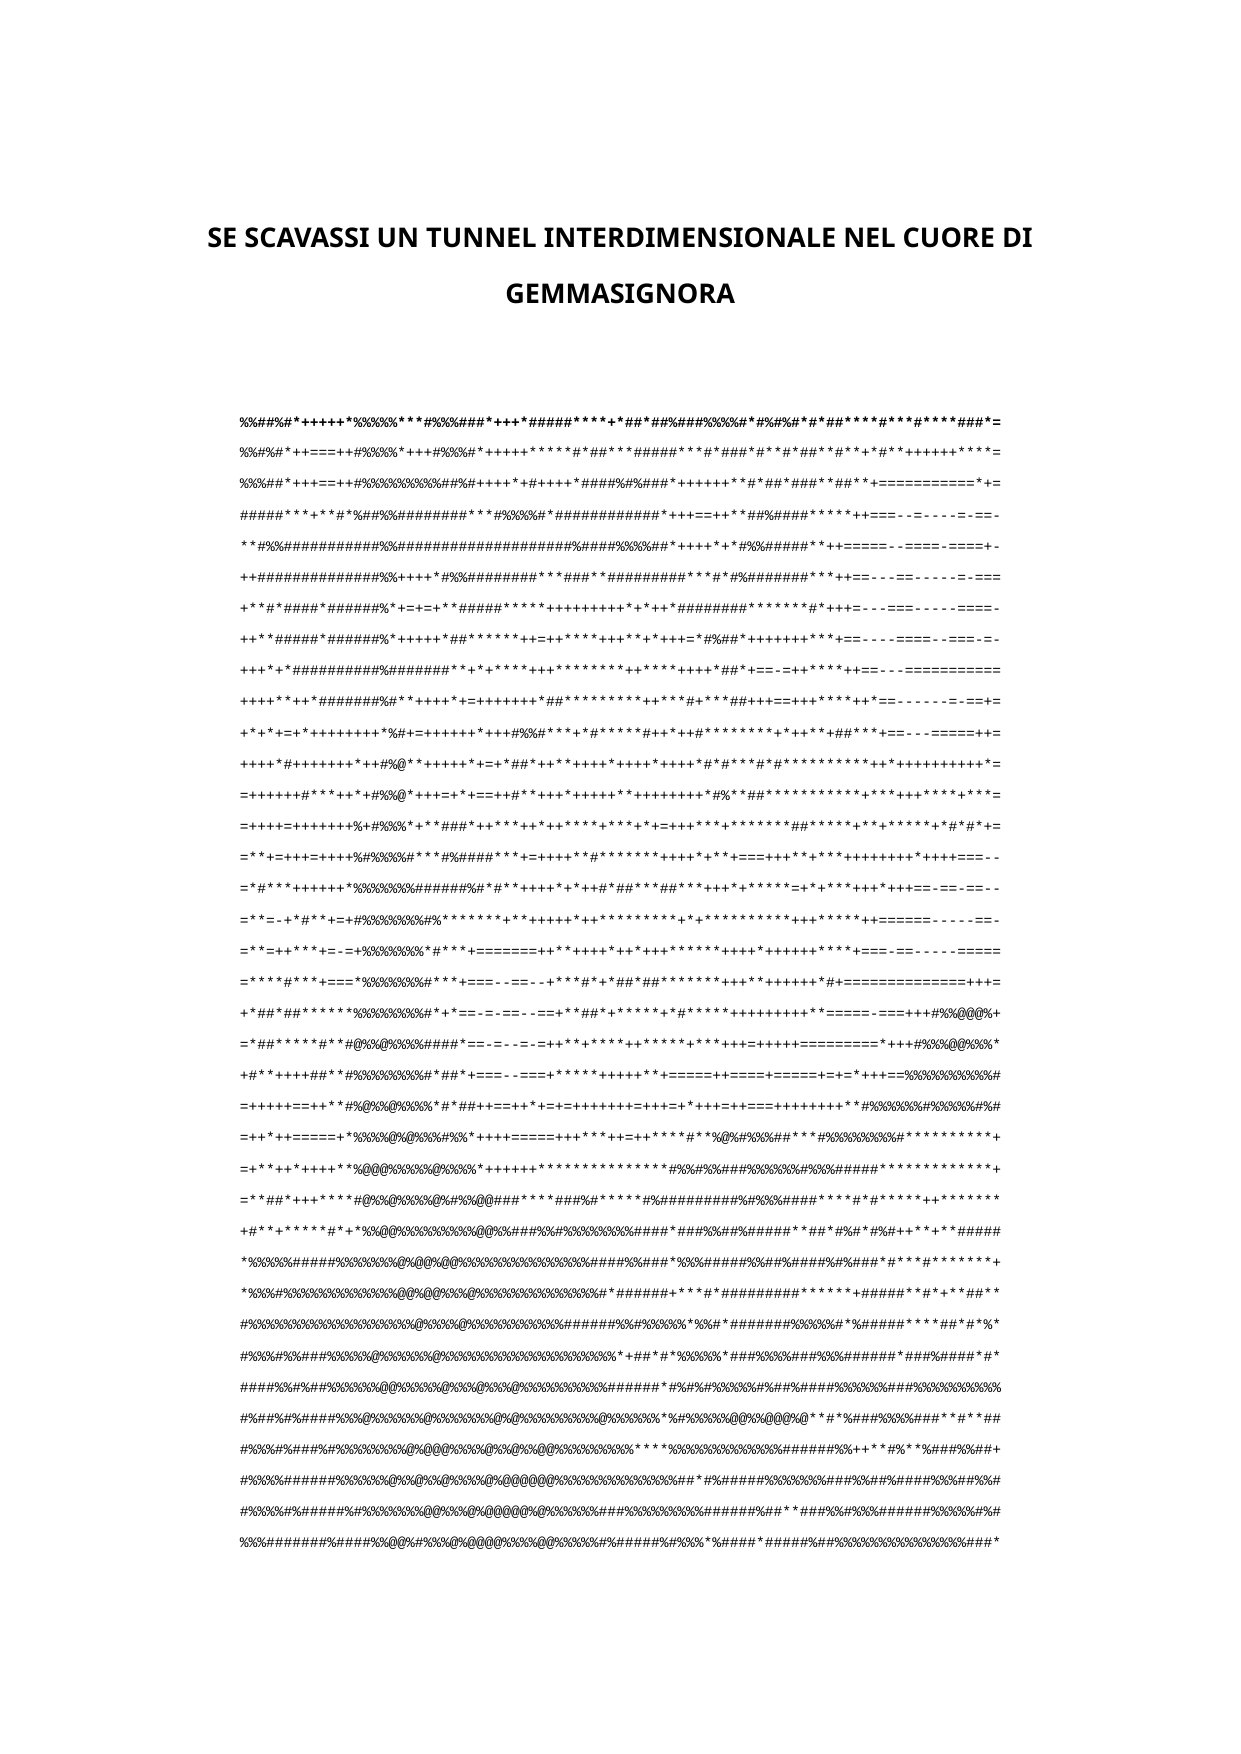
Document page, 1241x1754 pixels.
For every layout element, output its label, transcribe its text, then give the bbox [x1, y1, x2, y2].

text #%%%%%%%%%%%%%%%%%%%@%%%%@%%%%%%%%%%%######%%#%%%%%*%%#*#######%%%%%#*%#####****##*#*%* [118, 1318, 1122, 1334]
text #%%%%######%%%%%%@%%@%%@%%%%@%@@@@@@%%%%%%%%%%%%%%##*#%#####%%%%%%%###%%##%####%%%##%%# [118, 1473, 1122, 1490]
text +*+*+=+*++++++++*%#+=++++++*+++#%%#***+*#*****#++*++#********+*++**+##***+==---=====++= [118, 726, 1122, 742]
text #%##%#%####%%%@%%%%%%@%%%%%%%@%@%%%%%%%%%@%%%%%%*%#%%%%%@@%%@@@%@**#*%###%%%%###**#**## [118, 1411, 1122, 1428]
text #####***+**#*%##%%########***#%%%%#*############*+++==++**##%####*****++===--=----=-==- [118, 508, 1122, 524]
text +*##*##******%%%%%%%%#*+*==-=-==--==+**##*+*****+*#*****+++++++++**=====-===+++#%%@@@%+ [118, 1006, 1122, 1023]
text +++*+*##########%#######**+*+****+++********++****++++*##*+==-=++****++==---=========== [118, 663, 1122, 680]
text =**=++***+=-=+%%%%%%%*#***+=======++**++++*++*+++******++++*++++++****+===-==-----===== [118, 944, 1122, 960]
text **#%%###########%%####################%####%%%%##*++++*+*#%%#####**++=====--====-====+- [118, 539, 1122, 556]
text =++++=+++++++%+#%%%*+**###*++***++*++****+***+*+=+++***+*******##*****+**+*****+*#*#*+= [118, 819, 1122, 836]
text =****#***+===*%%%%%%%#***+===--==--+***#*+*##*##*******+++**++++++*#+==============+++= [118, 975, 1122, 992]
text %%#%#*++===++#%%%%*+++#%%%#*+++++*****#*##***#####***#*###*#**#*##**#**+*#**++++++****= [118, 446, 1122, 462]
text ++**#####*######%*+++++*##******++=++****+++**+*+++=*#%##*+++++++***+==----====--===-=- [118, 632, 1122, 649]
text ++##############%%++++*#%%########***###**#########***#*#%#######***++==---==-----=-=== [118, 570, 1122, 587]
text %%##%#*+++++*%%%%%***#%%%###*+++*#####****+*##*##%###%%%%#*#%#%#*#*##****#***#****###*= [118, 415, 1122, 431]
text ++++*#+++++++*++#%@**+++++*+=+*##*++**++++*++++*++++*#*#***#*#**********++*++++++++++*= [118, 757, 1122, 773]
text #%%%#%%###%%%%%@%%%%%%@%%%%%%%%%%%%%%%%%%%%*+##*#*%%%%%*###%%%%###%%%######*###%####*#* [118, 1349, 1122, 1365]
text +#**++++##**#%%%%%%%%#*##*+===--===+*****+++++**+=====++====+=====+=+=*+++==%%%%%%%%%%# [118, 1068, 1122, 1085]
text #%%%%#%#####%#%%%%%%%@@%%%@%@@@@@%@%%%%%%###%%%%%%%%%######%##**###%%#%%%######%%%%%#%# [118, 1504, 1122, 1521]
text =+++++==++**#%@%%@%%%%*#*##++==++*+=+=+++++++=+++=+*+++=++===++++++++**#%%%%%%#%%%%%#%# [118, 1099, 1122, 1116]
text =++++++#***++*+#%%@*+++=+*+==++#**+++*+++++**++++++++*#%**##***********+***+++****+***= [118, 788, 1122, 805]
text #%%%#%###%#%%%%%%%%@%@@@%%%%@%%@%%@@%%%%%%%%%****%%%%%%%%%%%%%######%%++**#%**%###%%##+ [118, 1442, 1122, 1459]
text =+**++*++++**%@@@%%%%%@%%%%*++++++***************#%%#%%###%%%%%%#%%%#####*************+ [118, 1162, 1122, 1178]
text =*#***++++++*%%%%%%%######%#*#**++++*+*++#*##***##***+++*+*****=+*+***+++*+++==-==-==-- [118, 882, 1122, 898]
text ++++**++*#######%#**++++*+=+++++++*##*********++***#+***##+++==+++****++*==------=-==+= [118, 695, 1122, 711]
text +#**+*****#*+*%%@@%%%%%%%%%@@%%###%%#%%%%%%%%####*###%%##%#####**##*#%#*#%#++**+**##### [118, 1224, 1122, 1241]
text *%%%%%#####%%%%%%%@%@@%@@%%%%%%%%%%%%%%%####%%###*%%%#####%%##%####%#%###*#***#*******+ [118, 1255, 1122, 1272]
text =++*++=====+*%%%%@%@%%%#%%*++++=====+++***++=++****#**%@%#%%%##***#%%%%%%%%#**********+ [118, 1131, 1122, 1147]
text SE SCAVASSI UN TUNNEL INTERDIMENSIONALE NEL CUORE DI GEMMASIGNORA [118, 219, 1122, 311]
text =**##*+++****#@%%@%%%%@%#%%@@###****###%#*****#%#########%#%%%####****#*#*****++******* [118, 1193, 1122, 1209]
text %%%##*+++==++#%%%%%%%%%##%#++++*+#++++*####%#%###*++++++**#*##*###**##**+===========*+= [118, 477, 1122, 493]
text ####%%#%##%%%%%%@@%%%%%@%%%@%%%@%%%%%%%%%%######*#%#%#%%%%%#%##%####%%%%%%###%%%%%%%%%% [118, 1380, 1122, 1396]
text =**=-+*#**+=+#%%%%%%%#%*******+**+++++*++*********+*+**********+++*****++======-----==- [118, 913, 1122, 929]
text *%%%#%%%%%%%%%%%%%@@%@@%%%@%%%%%%%%%%%%%%#*######+***#*#########******+#####**#*+**##** [118, 1286, 1122, 1303]
text =*##*****#**#@%%@%%%%####*==-=--=-=++**+****++*****+***+++=+++++=========*+++#%%%@@%%%* [118, 1037, 1122, 1054]
text +**#*####*######%*+=+=+**#####*****+++++++++*+*++*########*******#*+++=---===-----====- [118, 601, 1122, 618]
text %%%#######%####%%@@%#%%%@%@@@@%%%%@@%%%%%#%#####%#%%%*%####*#####%##%%%%%%%%%%%%%%%###* [118, 1536, 1122, 1552]
text =**+=+++=++++%#%%%%#***#%####***+=++++**#*******++++*+**+===+++**+***++++++++*++++===-- [118, 850, 1122, 867]
